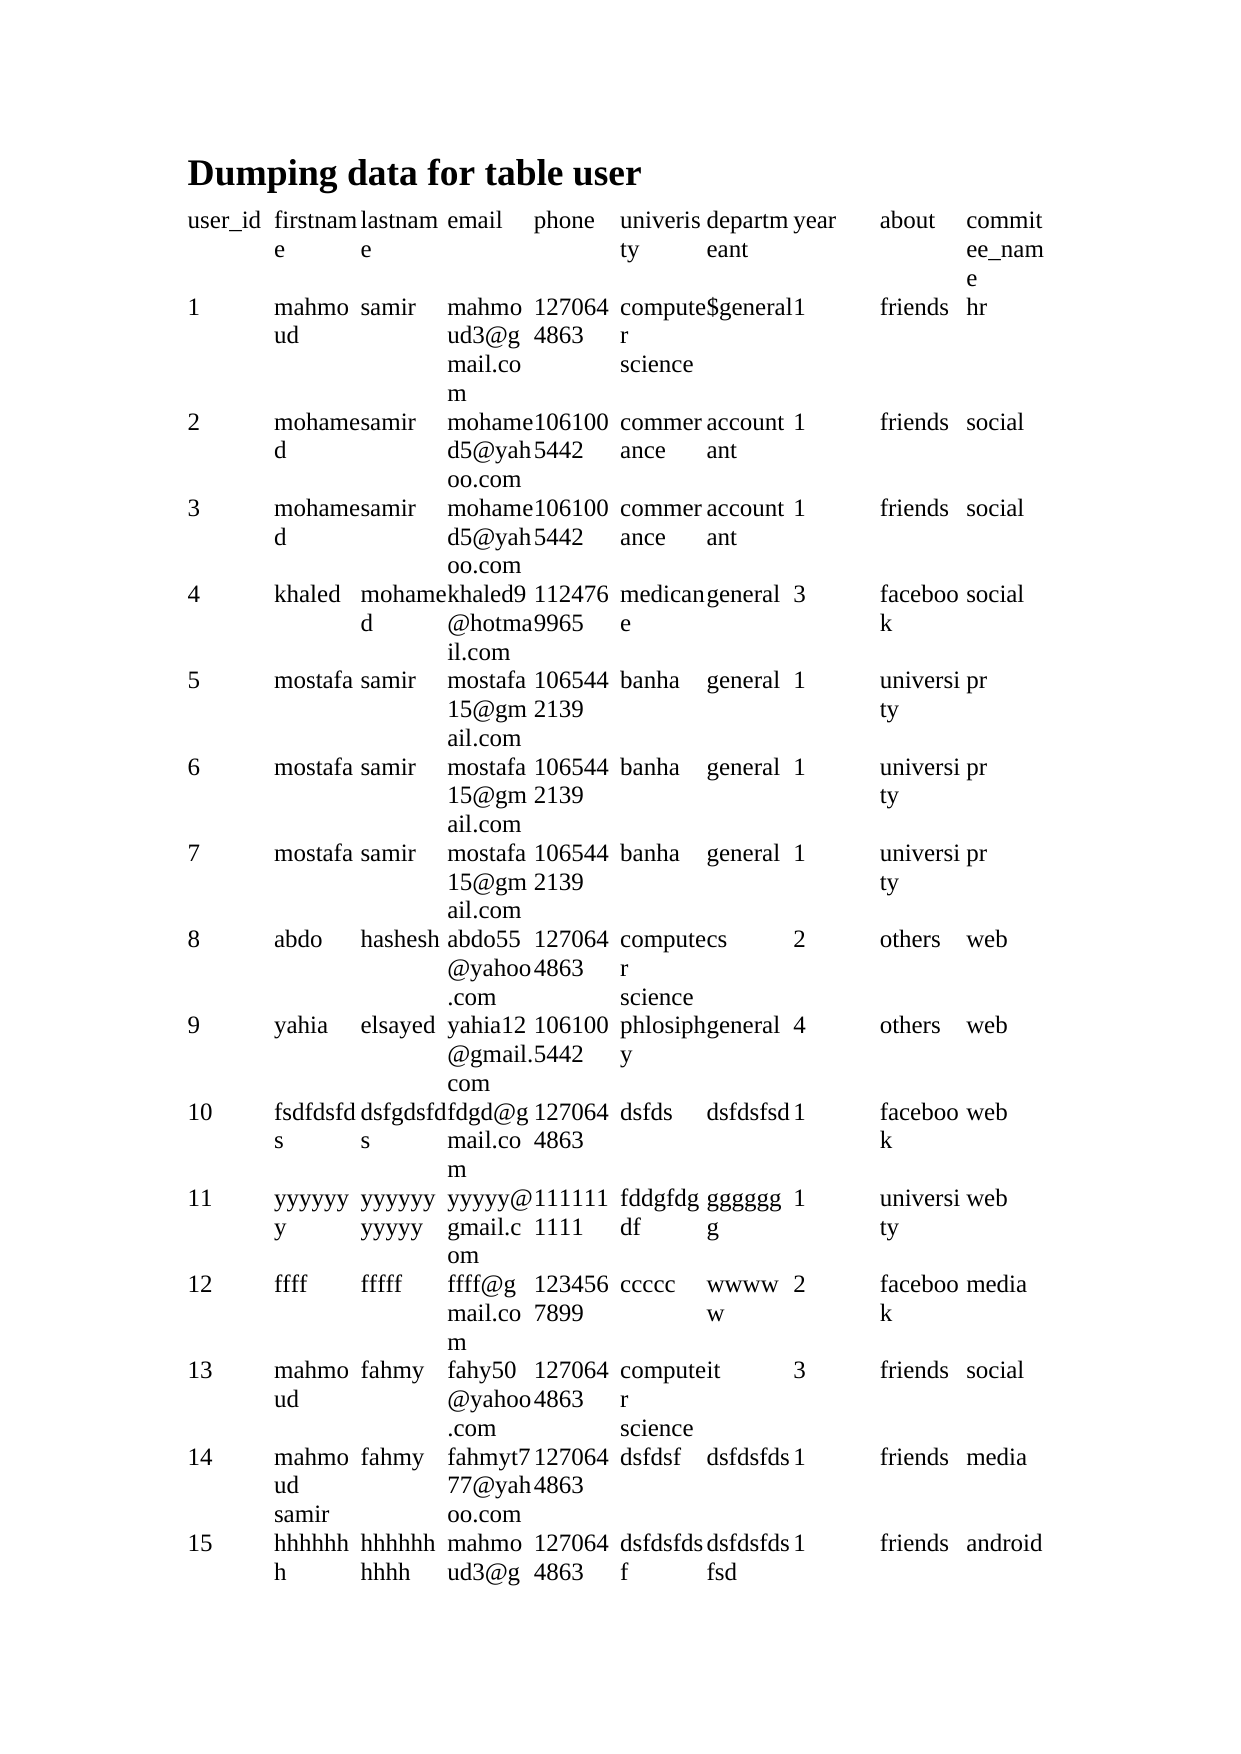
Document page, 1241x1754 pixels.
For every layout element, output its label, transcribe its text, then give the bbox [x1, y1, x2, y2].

table_cell 11 [188, 1183, 274, 1269]
table_cell 14 [188, 1442, 274, 1528]
table_cell yahia12@gmail.com [447, 1011, 533, 1097]
table_cell 12 [188, 1269, 274, 1356]
table_cell 1270644863 [534, 1442, 620, 1528]
table_cell ggggggg [706, 1183, 793, 1269]
table_cell 3 [188, 493, 274, 579]
table_header departmeant [706, 206, 793, 292]
table_cell fahmy [360, 1442, 447, 1528]
table_cell commerance [620, 493, 706, 579]
table_cell android [966, 1528, 1053, 1586]
table_cell ccccc [620, 1269, 706, 1356]
table_cell fsdfdsfds [274, 1097, 360, 1183]
table_cell 6 [188, 752, 274, 838]
table_cell university [880, 838, 966, 924]
table_cell web [966, 924, 1053, 1011]
table_cell abdo55@yahoo.com [447, 924, 533, 1011]
table_cell pr [966, 752, 1053, 838]
table_cell 9 [188, 1011, 274, 1097]
table_cell elsayed [360, 1011, 447, 1097]
table_cell friends [880, 1442, 966, 1528]
table_cell 1124769965 [534, 579, 620, 666]
table_cell 4 [188, 579, 274, 666]
table_cell 1270644863 [534, 1097, 620, 1183]
table_cell dsfdsfdsf [620, 1528, 706, 1586]
table_cell 1061005442 [534, 493, 620, 579]
table_cell dsfdsfdsfsd [706, 1528, 793, 1586]
table_header about [880, 206, 966, 292]
table_cell 1 [793, 1183, 879, 1269]
table_cell mostafa15@gmail.com [447, 666, 533, 752]
table_cell mohamed5@yahoo.com [447, 407, 533, 493]
table_cell 5 [188, 666, 274, 752]
table_cell 1 [793, 838, 879, 924]
table_cell 13 [188, 1356, 274, 1442]
table_cell 1270644863 [534, 1356, 620, 1442]
table_cell 1270644863 [534, 924, 620, 1011]
table_cell mostafa15@gmail.com [447, 838, 533, 924]
table_cell yyyyy@gmail.com [447, 1183, 533, 1269]
table_cell friends [880, 292, 966, 407]
table_cell yyyyyyyyyyy [360, 1183, 447, 1269]
table_header user_id [188, 206, 274, 292]
table_cell university [880, 1183, 966, 1269]
table_cell dsfdsfsd [706, 1097, 793, 1183]
table_cell friends [880, 1528, 966, 1586]
table_cell web [966, 1183, 1053, 1269]
table_header year [793, 206, 879, 292]
table_cell media [966, 1442, 1053, 1528]
table_cell 8 [188, 924, 274, 1011]
table_cell phlosiphy [620, 1011, 706, 1097]
table_cell 10 [188, 1097, 274, 1183]
table_cell facebook [880, 1097, 966, 1183]
table_cell dsfdsf [620, 1442, 706, 1528]
table_cell 7 [188, 838, 274, 924]
table_cell yyyyyyy [274, 1183, 360, 1269]
table_cell samir [360, 752, 447, 838]
table_cell mahmoud [274, 1356, 360, 1442]
table_cell samir [360, 292, 447, 407]
table_cell 2 [188, 407, 274, 493]
table_cell 4 [793, 1011, 879, 1097]
table_cell dsfgdsfds [360, 1097, 447, 1183]
table_cell 1061005442 [534, 1011, 620, 1097]
table_cell samir [360, 666, 447, 752]
table_cell 1234567899 [534, 1269, 620, 1356]
table_cell 1 [793, 292, 879, 407]
table_cell 1 [793, 407, 879, 493]
table_cell 1270644863 [534, 292, 620, 407]
table_cell facebook [880, 1269, 966, 1356]
table_header firstname [274, 206, 360, 292]
table_header univeristy [620, 206, 706, 292]
table_cell 1 [793, 493, 879, 579]
table_cell social [966, 579, 1053, 666]
table_cell 1 [793, 1528, 879, 1586]
table_cell commerance [620, 407, 706, 493]
table_cell fddgfdgdf [620, 1183, 706, 1269]
table_cell hhhhhhh [274, 1528, 360, 1586]
table_cell banha [620, 666, 706, 752]
table_header email [447, 206, 533, 292]
table_cell hhhhhhhhhh [360, 1528, 447, 1586]
table_cell yahia [274, 1011, 360, 1097]
table_cell samir [360, 493, 447, 579]
table_cell facebook [880, 579, 966, 666]
table_cell friends [880, 407, 966, 493]
table_cell it [706, 1356, 793, 1442]
table_cell medicane [620, 579, 706, 666]
table_cell pr [966, 838, 1053, 924]
table_cell fahmy [360, 1356, 447, 1442]
table_cell 2 [793, 924, 879, 1011]
table_cell mohamed [274, 493, 360, 579]
table_cell computer science [620, 924, 706, 1011]
table_cell samir [360, 407, 447, 493]
table_cell 1 [793, 1442, 879, 1528]
table_cell 1061005442 [534, 407, 620, 493]
table_cell fffff [360, 1269, 447, 1356]
table_cell 3 [793, 1356, 879, 1442]
table_cell mahmoud [274, 292, 360, 407]
table_cell mahmoud3@gmail.com [447, 292, 533, 407]
table_cell friends [880, 1356, 966, 1442]
table_cell 1065442139 [534, 838, 620, 924]
table_cell media [966, 1269, 1053, 1356]
table_cell 1 [188, 292, 274, 407]
table_cell ffff@gmail.com [447, 1269, 533, 1356]
table_cell mostafa [274, 838, 360, 924]
table_cell fahmyt777@yahoo.com [447, 1442, 533, 1528]
table_cell banha [620, 838, 706, 924]
table_cell 1111111111 [534, 1183, 620, 1269]
table_cell 1 [793, 1097, 879, 1183]
table_cell others [880, 924, 966, 1011]
table_cell university [880, 666, 966, 752]
table_cell social [966, 1356, 1053, 1442]
table_cell others [880, 1011, 966, 1097]
table_cell mahmoud samir [274, 1442, 360, 1528]
table_cell general [706, 579, 793, 666]
table_cell ffff [274, 1269, 360, 1356]
table_cell web [966, 1011, 1053, 1097]
table_cell web [966, 1097, 1053, 1183]
table_cell general [706, 752, 793, 838]
table_cell $general [706, 292, 793, 407]
table_cell social [966, 493, 1053, 579]
table_cell computer science [620, 292, 706, 407]
table_cell general [706, 1011, 793, 1097]
table_cell fdgd@gmail.com [447, 1097, 533, 1183]
table_cell accountant [706, 493, 793, 579]
table_cell 1 [793, 666, 879, 752]
table_cell 1065442139 [534, 752, 620, 838]
table_cell cs [706, 924, 793, 1011]
table_cell khaled9@hotmail.com [447, 579, 533, 666]
table_cell mohamed [360, 579, 447, 666]
subtitle Dumping data for table user [187, 150, 1053, 193]
table_cell abdo [274, 924, 360, 1011]
table_cell mostafa [274, 666, 360, 752]
table_cell 3 [793, 579, 879, 666]
table_cell samir [360, 838, 447, 924]
table_cell mostafa [274, 752, 360, 838]
table_cell banha [620, 752, 706, 838]
table_cell dsfdsfds [706, 1442, 793, 1528]
table_header lastname [360, 206, 447, 292]
table_cell hr [966, 292, 1053, 407]
table_cell accountant [706, 407, 793, 493]
table_cell social [966, 407, 1053, 493]
table_cell 1065442139 [534, 666, 620, 752]
table_cell friends [880, 493, 966, 579]
table_cell 2 [793, 1269, 879, 1356]
table_cell general [706, 666, 793, 752]
table_cell khaled [274, 579, 360, 666]
table_cell 15 [188, 1528, 274, 1586]
table_header commitee_name [966, 206, 1053, 292]
table_cell 1270644863 [534, 1528, 620, 1586]
table_cell computer science [620, 1356, 706, 1442]
table_cell fahy50@yahoo.com [447, 1356, 533, 1442]
table_cell pr [966, 666, 1053, 752]
table_cell mostafa15@gmail.com [447, 752, 533, 838]
table_cell wwwww [706, 1269, 793, 1356]
table_cell mohamed [274, 407, 360, 493]
table_cell university [880, 752, 966, 838]
table_cell mohamed5@yahoo.com [447, 493, 533, 579]
table_cell dsfds [620, 1097, 706, 1183]
table_cell mahmoud3@g [447, 1528, 533, 1586]
table_cell general [706, 838, 793, 924]
table_header phone [534, 206, 620, 292]
table_cell 1 [793, 752, 879, 838]
table_cell hashesh [360, 924, 447, 1011]
